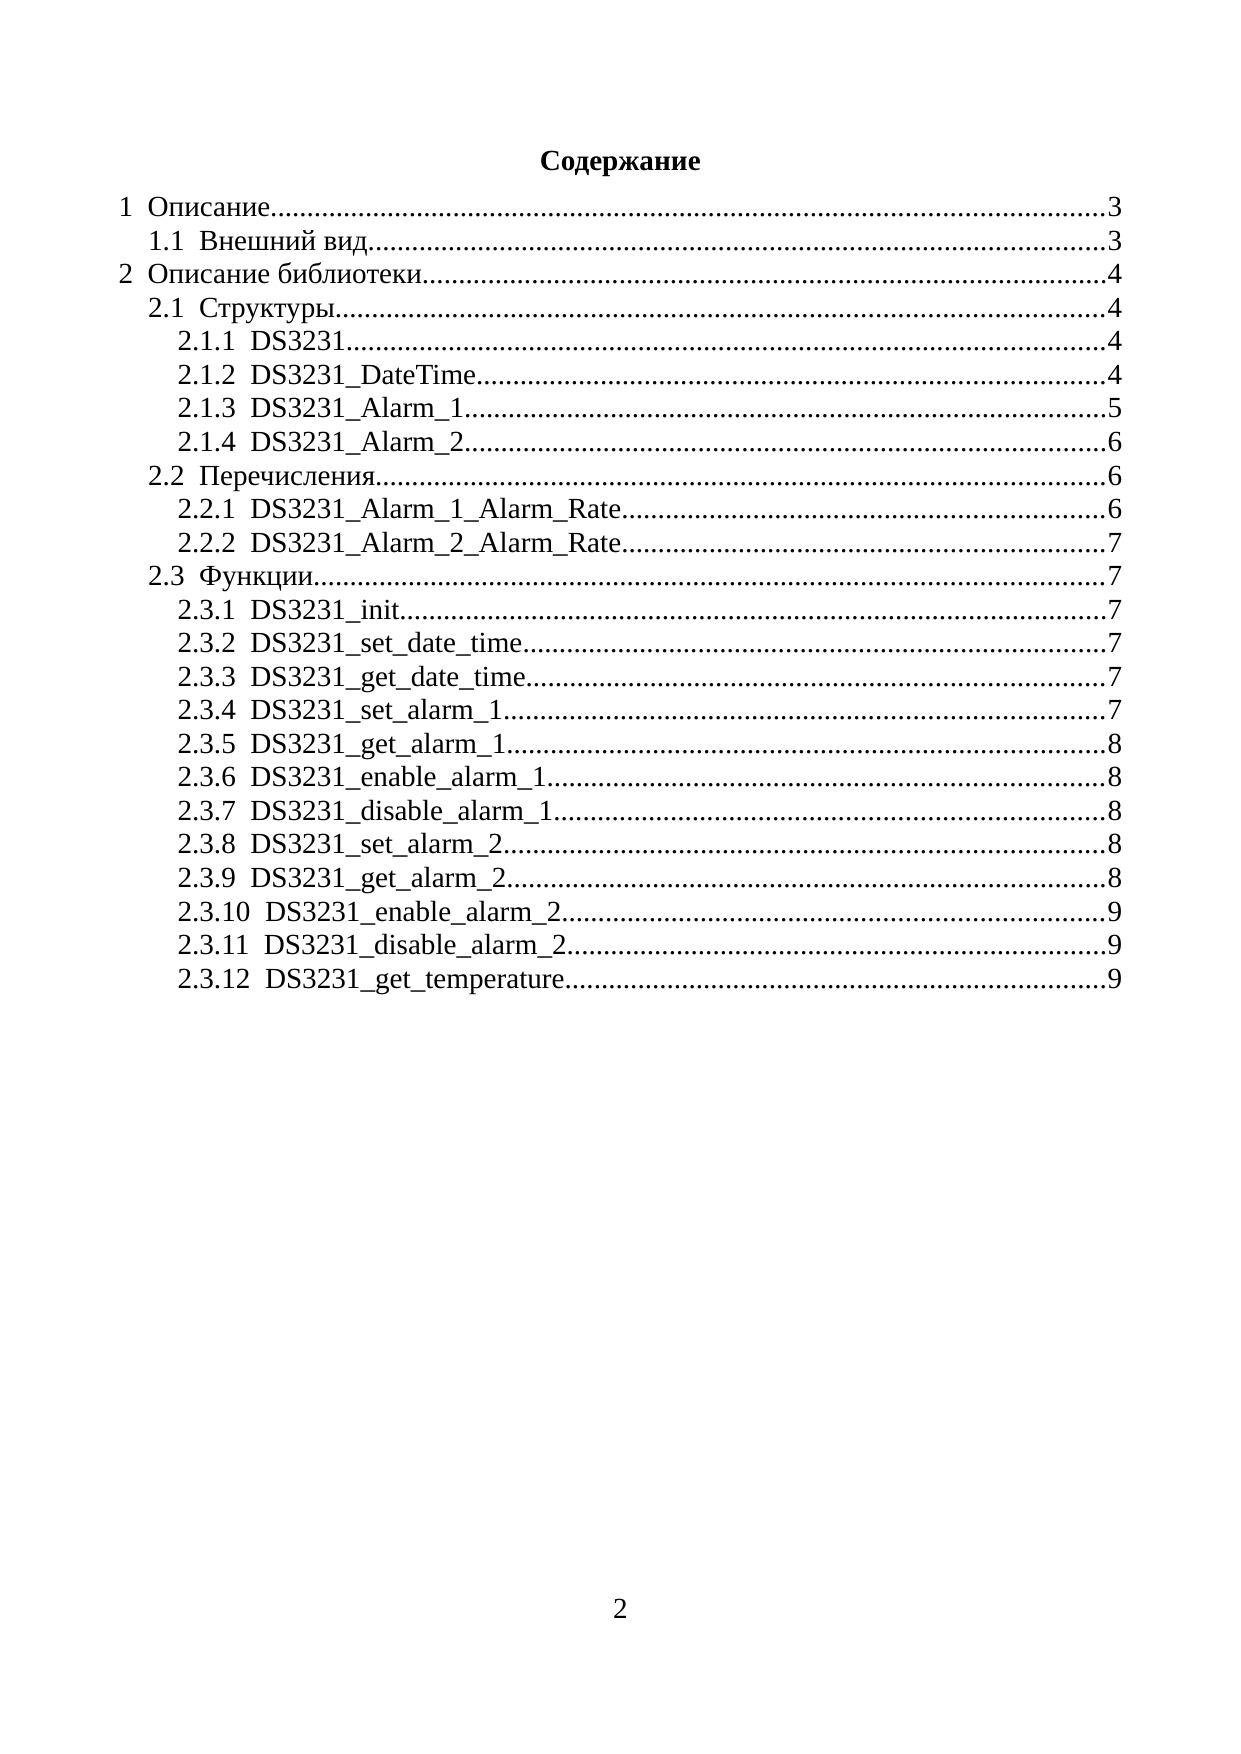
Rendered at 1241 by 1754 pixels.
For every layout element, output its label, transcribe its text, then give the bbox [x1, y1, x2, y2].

text 1 Описание 3 [118, 189, 1122, 223]
text 2.3.3 DS3231_get_date_time 7 [177, 659, 1122, 692]
text 2.3.10 DS3231_enable_alarm_2 9 [177, 894, 1122, 927]
text 2.3.7 DS3231_disable_alarm_1 8 [177, 793, 1122, 827]
text 2.3.8 DS3231_set_alarm_2 8 [177, 827, 1122, 860]
text 2.3.9 DS3231_get_alarm_2 8 [177, 860, 1122, 894]
text 2.1 Структуры 4 [148, 290, 1122, 323]
text 2.3.11 DS3231_disable_alarm_2 9 [177, 927, 1122, 961]
text 2.2.1 DS3231_Alarm_1_Alarm_Rate 6 [177, 491, 1122, 525]
text 2.1.4 DS3231_Alarm_2 6 [177, 424, 1122, 458]
text 2.3.12 DS3231_get_temperature 9 [177, 961, 1122, 994]
text 2.1.1 DS3231 4 [177, 323, 1122, 357]
text 1.1 Внешний вид 3 [148, 223, 1122, 256]
text 2.1.2 DS3231_DateTime 4 [177, 357, 1122, 391]
text 2.1.3 DS3231_Alarm_1 5 [177, 391, 1122, 424]
text 2.3 Функции 7 [148, 558, 1122, 592]
text 2.3.5 DS3231_get_alarm_1 8 [177, 726, 1122, 759]
text 2.2 Перечисления 6 [148, 458, 1122, 491]
text 2.3.6 DS3231_enable_alarm_1 8 [177, 759, 1122, 793]
title Содержание [118, 143, 1122, 177]
text 2.3.2 DS3231_set_date_time 7 [177, 625, 1122, 659]
text 2.3.4 DS3231_set_alarm_1 7 [177, 692, 1122, 726]
text 2.2.2 DS3231_Alarm_2_Alarm_Rate 7 [177, 525, 1122, 558]
text 2 Описание библиотеки 4 [118, 256, 1122, 290]
text 2.3.1 DS3231_init 7 [177, 592, 1122, 625]
